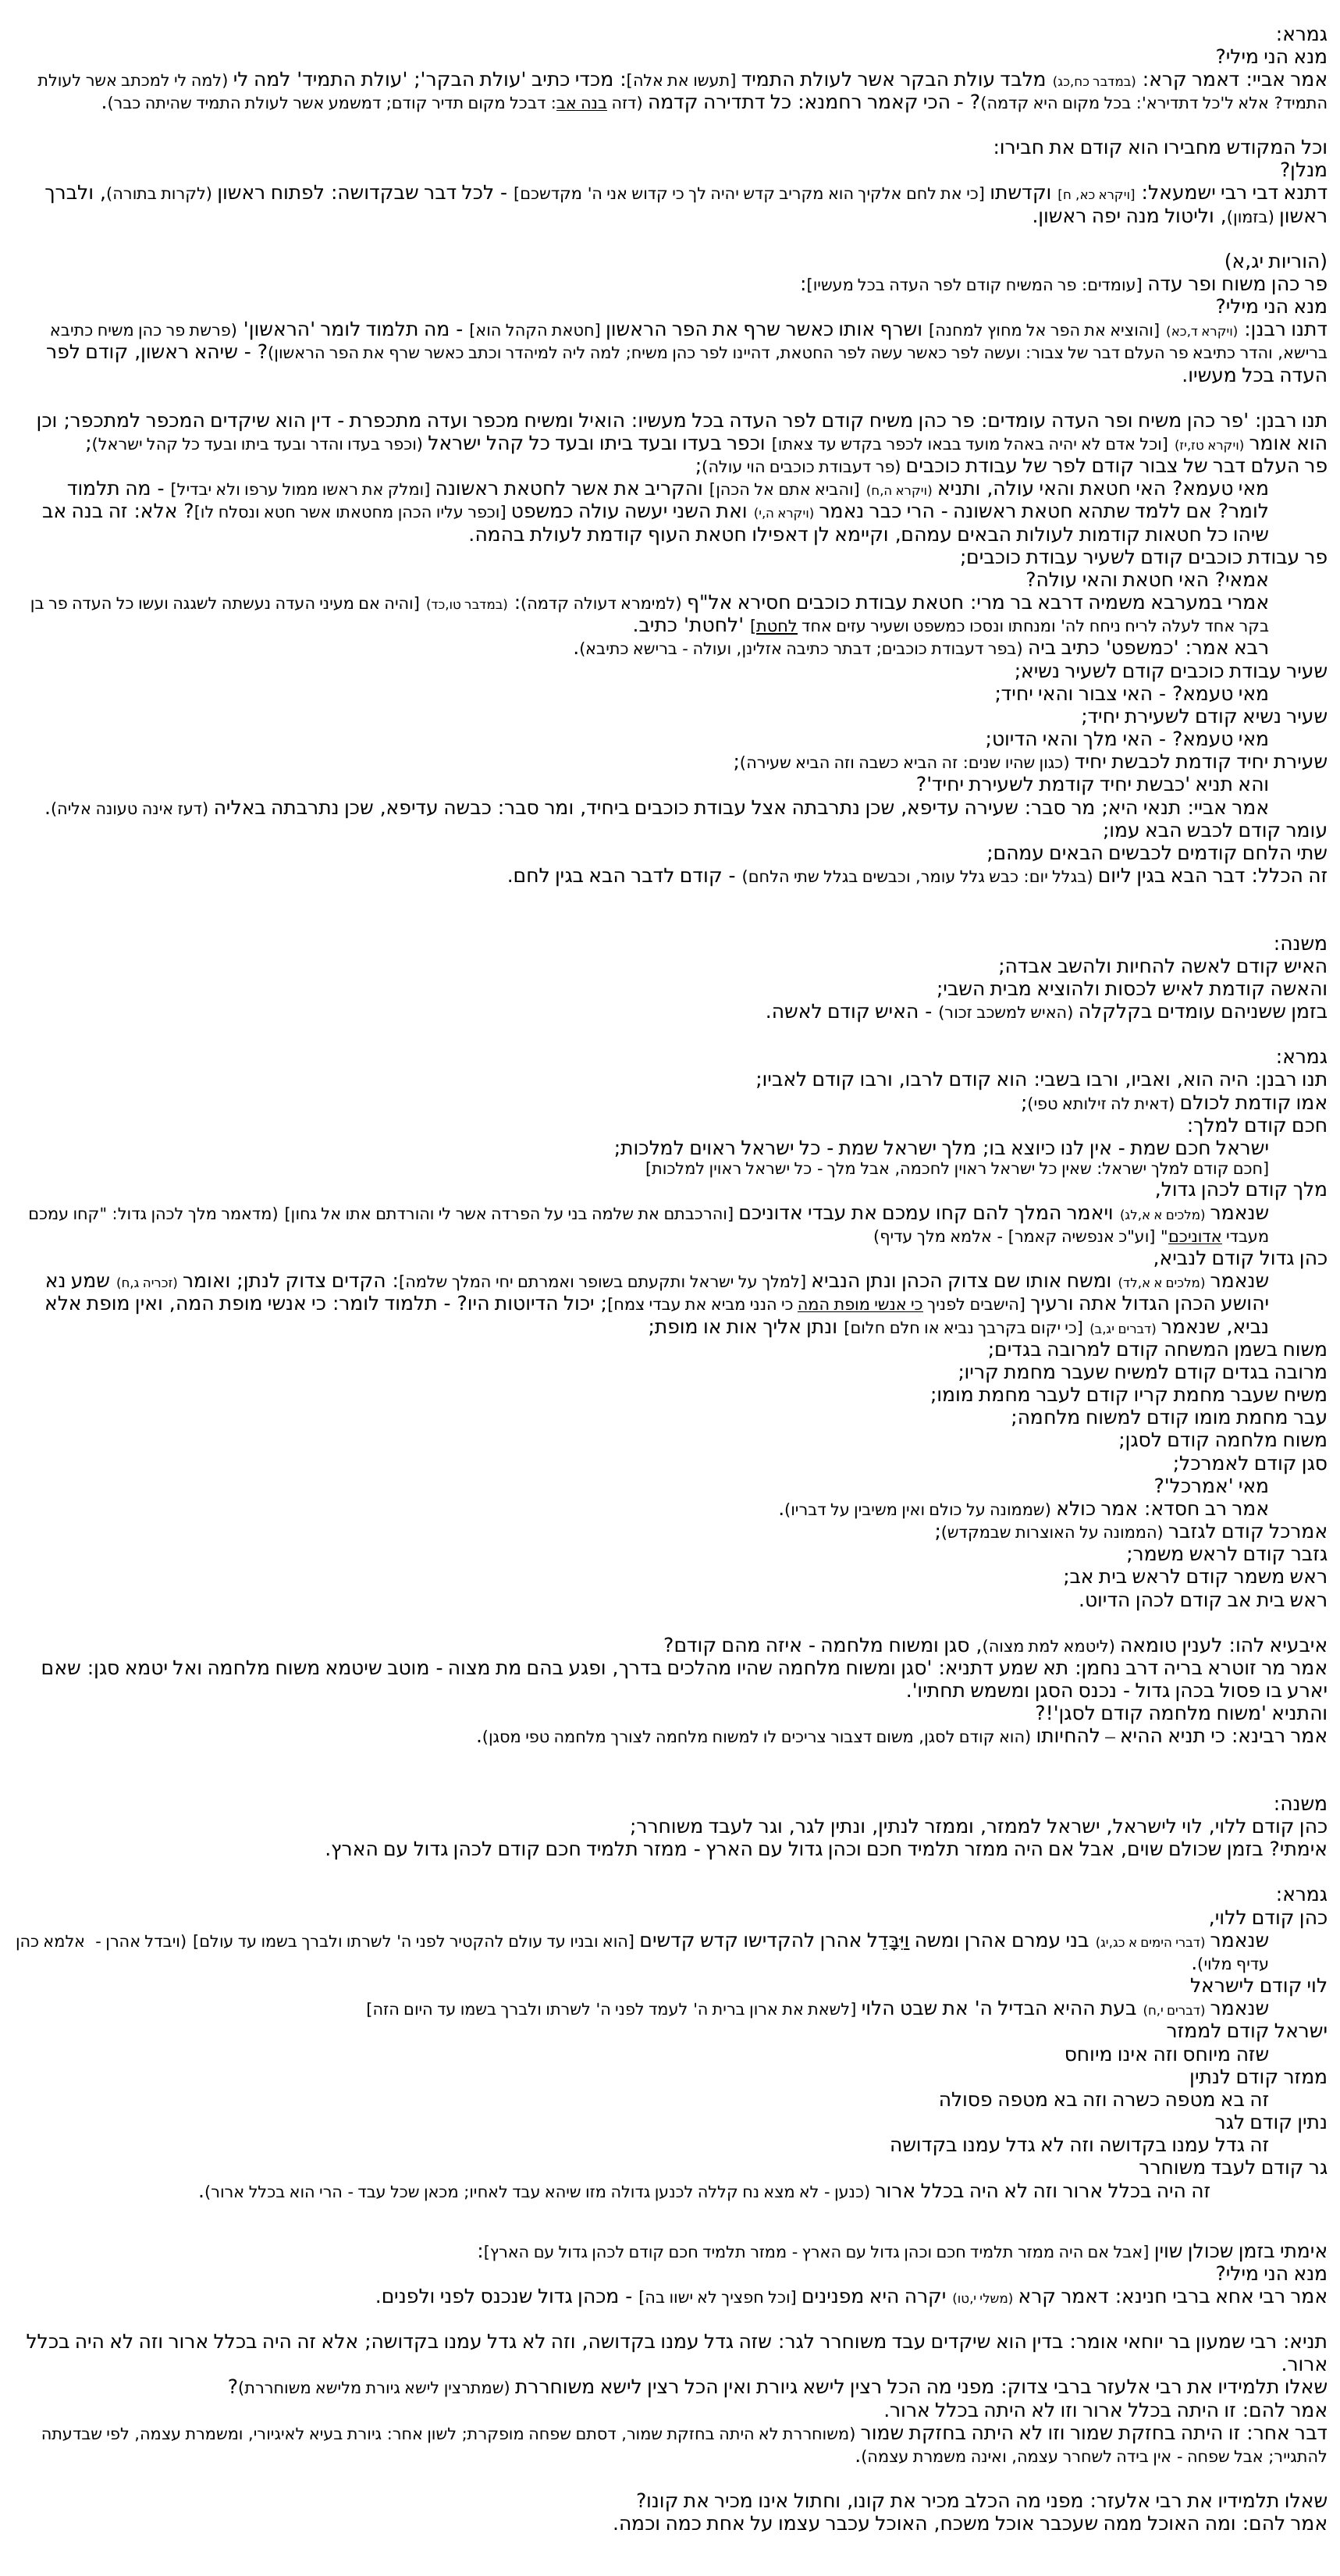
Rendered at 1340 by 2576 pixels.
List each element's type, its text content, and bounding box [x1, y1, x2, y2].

text שנאמר (מלכים א א,לד) ומשח אותו שם צדוק הכהן ונתן הנביא [למלך על ישראל ותקעתם בשופר ואמרתם יחי המלך שלמה]: הקדים צדוק לנתן; ואומר (זכריה ג,ח) שמע נא יהושע הכהן הגדול אתה ורעיך [הישבים לפניך כי אנשי מופת המה כי הנני מביא את עבדי צמח]; יכול הדיוטות היו? - תלמוד לומר: כי אנשי מופת המה, ואין מופת אלא נביא, שנאמר (דברים יג,ב) [כי יקום בקרבך נביא או חלם חלום] ונתן אליך אות או מופת; [12, 1269, 1269, 1338]
text והתניא 'משוח מלחמה קודם לסגן'!? [12, 1702, 1328, 1724]
text והא תניא 'כבשת יחיד קודמת לשעירת יחיד'? [12, 774, 1269, 796]
text מלך קודם לכהן גדול, [12, 1178, 1328, 1201]
text שנאמר (דברים י,ח) בעת ההיא הבדיל ה' את שבט הלוי [לשאת את ארון ברית ה' לעמד לפני ה' לשרתו ולברך בשמו עד היום הזה] [12, 1997, 1269, 2019]
text עבר מחמת מומו קודם למשוח מלחמה; [12, 1406, 1328, 1429]
text נתין קודם לגר [12, 2111, 1328, 2133]
text אמרי במערבא משמיה דרבא בר מרי: חטאת עבודת כוכבים חסירא אל"ף (למימרא דעולה קדמה): (במדבר טו,כד) [והיה אם מעיני העדה נעשתה לשגגה ועשו כל העדה פר בן בקר אחד לעלה לריח ניחח לה' ומנחתו ונסכו כמשפט ושעיר עזים אחד לחטת] 'לחטת' כתיב. [12, 591, 1269, 637]
text מנא הני מילי? [12, 295, 1328, 318]
text איבעיא להו: לענין טומאה (ליטמא למת מצוה), סגן ומשוח מלחמה - איזה מהם קודם? [12, 1634, 1328, 1656]
text מנלן? [12, 158, 1328, 182]
text ממזר קודם לנתין [12, 2065, 1328, 2088]
text זה היה בכלל ארור וזה לא היה בכלל ארור (כנען - לא מצא נח קללה לכנען גדולה מזו שיהא עבד לאחיו; מכאן שכל עבד - הרי הוא בכלל ארור). [12, 2179, 1210, 2202]
text שנאמר (דברי הימים א כג,יג) בני עמרם אהרן ומשה וַיִּבָּדֵל אהרן להקדישו קדש קדשים [הוא ובניו עד עולם להקטיר לפני ה' לשרתו ולברך בשמו עד עולם] (ויבדל אהרן - אלמא כהן עדיף מלוי). [12, 1929, 1269, 1974]
text (הוריות יג,א) [12, 250, 1328, 272]
text מאי 'אמרכל'? [12, 1475, 1269, 1497]
text רבא אמר: 'כמשפט' כתיב ביה (בפר דעבודת כוכבים; דבתר כתיבה אזלינן, ועולה - ברישא כתיבא). [12, 637, 1269, 660]
text תנו רבנן: 'פר כהן משיח ופר העדה עומדים: פר כהן משיח קודם לפר העדה בכל מעשיו: הואיל ומשיח מכפר ועדה מתכפרת - דין הוא שיקדים המכפר למתכפר; וכן הוא אומר (ויקרא טז,יז) [וכל אדם לא יהיה באהל מועד בבאו לכפר בקדש עד צאתו] וכפר בעדו ובעד ביתו ובעד כל קהל ישראל (וכפר בעדו והדר ובעד ביתו ובעד כל קהל ישראל); [12, 409, 1328, 454]
text אמר להם: ומה האוכל ממה שעכבר אוכל משכח, האוכל עכבר עצמו על אחת כמה וכמה. [12, 2512, 1328, 2535]
text האיש קודם לאשה להחיות ולהשב אבדה; [12, 955, 1328, 977]
text גזבר קודם לראש משמר; [12, 1542, 1328, 1566]
text וכל המקודש מחבירו הוא קודם את חבירו: [12, 136, 1328, 158]
text שעיר נשיא קודם לשעירת יחיד; [12, 705, 1328, 728]
text ישראל קודם לממזר [12, 2019, 1328, 2043]
text מאי טעמא? האי חטאת והאי עולה, ותניא (ויקרא ה,ח) [והביא אתם אל הכהן] והקריב את אשר לחטאת ראשונה [ומלק את ראשו ממול ערפו ולא יבדיל] - מה תלמוד לומר? אם ללמד שתהא חטאת ראשונה - הרי כבר נאמר (ויקרא ה,י) ואת השני יעשה עולה כמשפט [וכפר עליו הכהן מחטאתו אשר חטא ונסלח לו]? אלא: זה בנה אב שיהו כל חטאות קודמות לעולות הבאים עמהם, וקיימא לן דאפילו חטאת העוף קודמת לעולת בהמה. [12, 477, 1269, 546]
text מנא הני מילי? [12, 45, 1328, 68]
text חכם קודם למלך: [12, 1114, 1328, 1137]
text גר קודם לעבד משוחרר [12, 2156, 1328, 2179]
text אימתי בזמן שכולן שוין [אבל אם היה ממזר תלמיד חכם וכהן גדול עם הארץ - ממזר תלמיד חכם קודם לכהן גדול עם הארץ]: [12, 2240, 1328, 2262]
text [חכם קודם למלך ישראל: שאין כל ישראל ראוין לחכמה, אבל מלך - כל ישראל ראוין למלכות] [12, 1159, 1328, 1178]
text אמאי? האי חטאת והאי עולה? [12, 568, 1269, 591]
text דתנא דבי רבי ישמעאל: [ויקרא כא, ח] וקדשתו [כי את לחם אלקיך הוא מקריב קדש יהיה לך כי קדוש אני ה' מקדשכם] - לכל דבר שבקדושה: לפתוח ראשון (לקרות בתורה), ולברך ראשון (בזמון), וליטול מנה יפה ראשון. [12, 182, 1328, 227]
text שאלו תלמידיו את רבי אלעזר: מפני מה הכלב מכיר את קונו, וחתול אינו מכיר את קונו? [12, 2489, 1328, 2512]
text אמר רב חסדא: אמר כולא (שממונה על כולם ואין משיבין על דבריו). [12, 1497, 1269, 1520]
text שעיר עבודת כוכבים קודם לשעיר נשיא; [12, 660, 1328, 682]
text ישראל חכם שמת - אין לנו כיוצא בו; מלך ישראל שמת - כל ישראל ראוים למלכות; [12, 1137, 1269, 1159]
text אמו קודמת לכולם (דאית לה זילותא טפי); [12, 1091, 1328, 1114]
text תנו רבנן: היה הוא, ואביו, ורבו בשבי: הוא קודם לרבו, ורבו קודם לאביו; [12, 1069, 1328, 1091]
text עומר קודם לכבש הבא עמו; [12, 819, 1328, 841]
text פר כהן משוח ופר עדה [עומדים: פר המשיח קודם לפר העדה בכל מעשיו]: [12, 272, 1328, 295]
text זה הכלל: דבר הבא בגין ליום (בגלל יום: כבש גלל עומר, וכבשים בגלל שתי הלחם) - קודם לדבר הבא בגין לחם. [12, 864, 1328, 888]
text משוח מלחמה קודם לסגן; [12, 1429, 1328, 1452]
text דתנו רבנן: (ויקרא ד,כא) [והוציא את הפר אל מחוץ למחנה] ושרף אותו כאשר שרף את הפר הראשון [חטאת הקהל הוא] - מה תלמוד לומר 'הראשון' (פרשת פר כהן משיח כתיבא ברישא, והדר כתיבא פר העלם דבר של צבור: ועשה לפר כאשר עשה לפר החטאת, דהיינו לפר כהן משיח; למה ליה למיהדר וכתב כאשר שרף את הפר הראשון)? - שיהא ראשון, קודם לפר העדה בכל מעשיו. [12, 318, 1328, 386]
text פר העלם דבר של צבור קודם לפר של עבודת כוכבים (פר דעבודת כוכבים הוי עולה); [12, 454, 1328, 477]
text שתי הלחם קודמים לכבשים הבאים עמהם; [12, 841, 1328, 864]
text שאלו תלמידיו את רבי אלעזר ברבי צדוק: מפני מה הכל רצין לישא גיורת ואין הכל רצין לישא משוחררת (שמתרצין לישא גיורת מלישא משוחררת)? [12, 2375, 1328, 2399]
text אמר מר זוטרא בריה דרב נחמן: תא שמע דתניא: 'סגן ומשוח מלחמה שהיו מהלכים בדרך, ופגע בהם מת מצוה - מוטב שיטמא משוח מלחמה ואל יטמא סגן: שאם יארע בו פסול בכהן גדול - נכנס הסגן ומשמש תחתיו'. [12, 1656, 1328, 1702]
text סגן קודם לאמרכל; [12, 1452, 1328, 1475]
text זה בא מטפה כשרה וזה בא מטפה פסולה [12, 2088, 1269, 2111]
text משנה: [12, 1792, 1328, 1815]
text אמר רבי אחא ברבי חנינא: דאמר קרא (משלי י,טו) יקרה היא מפנינים [וכל חפציך לא ישוו בה] - מכהן גדול שנכנס לפני ולפנים. [12, 2285, 1328, 2307]
text גמרא: [12, 23, 1328, 45]
text מאי טעמא? - האי מלך והאי הדיוט; [12, 728, 1269, 751]
text תניא: רבי שמעון בר יוחאי אומר: בדין הוא שיקדים עבד משוחרר לגר: שזה גדל עמנו בקדושה, וזה לא גדל עמנו בקדושה; אלא זה היה בכלל ארור וזה לא היה בכלל ארור. [12, 2330, 1328, 2375]
text כהן גדול קודם לנביא, [12, 1247, 1328, 1269]
text שזה מיוחס וזה אינו מיוחס [12, 2043, 1269, 2065]
text מנא הני מילי? [12, 2262, 1328, 2285]
text משוח בשמן המשחה קודם למרובה בגדים; [12, 1338, 1328, 1361]
text מאי טעמא? - האי צבור והאי יחיד; [12, 682, 1269, 705]
text משיח שעבר מחמת קריו קודם לעבר מחמת מומו; [12, 1383, 1328, 1406]
text מרובה בגדים קודם למשיח שעבר מחמת קריו; [12, 1361, 1328, 1383]
text אימתי? בזמן שכולם שוים, אבל אם היה ממזר תלמיד חכם וכהן גדול עם הארץ - ממזר תלמיד חכם קודם לכהן גדול עם הארץ. [12, 1838, 1328, 1861]
text אמר אביי: דאמר קרא: (במדבר כח,כג) מלבד עולת הבקר אשר לעולת התמיד [תעשו את אלה]: מכדי כתיב 'עולת הבקר'; 'עולת התמיד' למה לי (למה לי למכתב אשר לעולת התמיד? אלא ל'כל דתדירא': בכל מקום היא קדמה)? - הכי קאמר רחמנא: כל דתדירה קדמה (דזה בנה אב: דבכל מקום תדיר קודם; דמשמע אשר לעולת התמיד שהיתה כבר). [12, 68, 1328, 114]
text אמרכל קודם לגזבר (הממונה על האוצרות שבמקדש); [12, 1520, 1328, 1542]
text לוי קודם לישראל [12, 1974, 1328, 1997]
text שנאמר (מלכים א א,לג) ויאמר המלך להם קחו עמכם את עבדי אדוניכם [והרכבתם את שלמה בני על הפרדה אשר לי והורדתם אתו אל גחון] (מדאמר מלך לכהן גדול: "קחו עמכם מעבדי אדוניכם" [וע"כ אנפשיה קאמר] - אלמא מלך עדיף) [12, 1201, 1269, 1247]
text והאשה קודמת לאיש לכסות ולהוציא מבית השבי; [12, 977, 1328, 1001]
text שעירת יחיד קודמת לכבשת יחיד (כגון שהיו שנים: זה הביא כשבה וזה הביא שעירה); [12, 751, 1328, 774]
text גמרא: [12, 1045, 1328, 1069]
text כהן קודם ללוי, לוי לישראל, ישראל לממזר, וממזר לנתין, ונתין לגר, וגר לעבד משוחרר; [12, 1815, 1328, 1838]
text כהן קודם ללוי, [12, 1906, 1328, 1929]
text בזמן ששניהם עומדים בקלקלה (האיש למשכב זכור) - האיש קודם לאשה. [12, 1001, 1328, 1023]
text ראש משמר קודם לראש בית אב; [12, 1566, 1328, 1589]
text אמר להם: זו היתה בכלל ארור וזו לא היתה בכלל ארור. [12, 2399, 1328, 2421]
text אמר רבינא: כי תניא ההיא – להחיותו (הוא קודם לסגן, משום דצבור צריכים לו למשוח מלחמה לצורך מלחמה טפי מסגן). [12, 1724, 1328, 1748]
text דבר אחר: זו היתה בחזקת שמור וזו לא היתה בחזקת שמור (משוחררת לא היתה בחזקת שמור, דסתם שפחה מופקרת; לשון אחר: גיורת בעיא לאיגיורי, ומשמרת עצמה, לפי שבדעתה להתגייר; אבל שפחה - אין בידה לשחרר עצמה, ואינה משמרת עצמה). [12, 2421, 1328, 2467]
text משנה: [12, 932, 1328, 955]
text אמר אביי: תנאי היא; מר סבר: שעירה עדיפא, שכן נתרבתה אצל עבודת כוכבים ביחיד, ומר סבר: כבשה עדיפא, שכן נתרבתה באליה (דעז אינה טעונה אליה). [12, 796, 1269, 819]
text גמרא: [12, 1883, 1328, 1906]
text זה גדל עמנו בקדושה וזה לא גדל עמנו בקדושה [12, 2133, 1269, 2156]
text ראש בית אב קודם לכהן הדיוט. [12, 1589, 1328, 1611]
text פר עבודת כוכבים קודם לשעיר עבודת כוכבים; [12, 546, 1328, 568]
